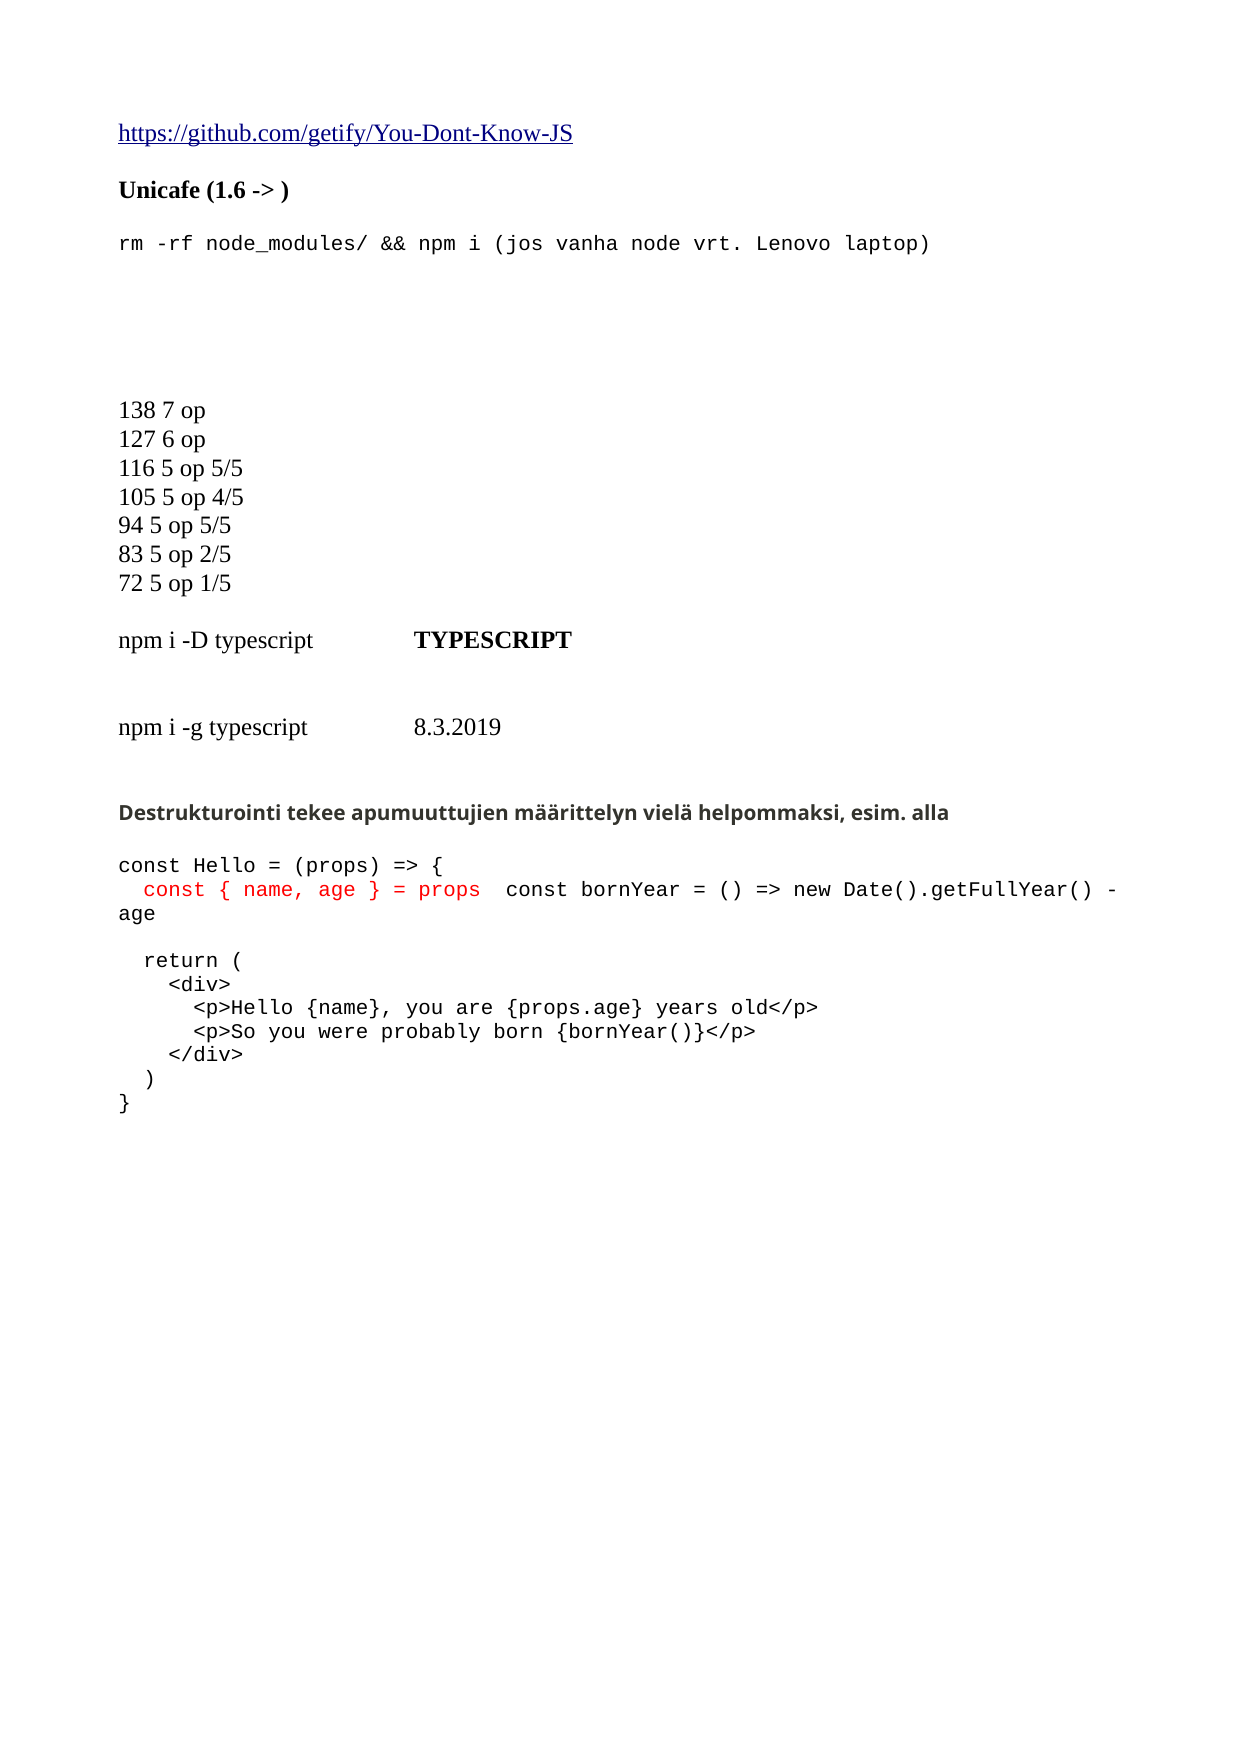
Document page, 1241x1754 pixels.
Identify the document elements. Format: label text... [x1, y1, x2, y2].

text <div> [118, 973, 1122, 997]
text 94 5 op 5/5 [118, 511, 1122, 539]
text </div> [118, 1044, 1122, 1068]
text <p>So you were probably born {bornYear()}</p> [118, 1021, 1122, 1044]
text const { name, age } = props const bornYear = () => new Date().getFullYear() - age [118, 879, 1122, 926]
text } [118, 1092, 1122, 1115]
text 72 5 op 1/5 [118, 568, 1122, 597]
text const Hello = (props) => { [118, 855, 1122, 879]
text npm i -g typescript 8.3.2019 [118, 712, 1122, 741]
text 138 7 op [118, 396, 1122, 424]
text npm i -D typescript TYPESCRIPT [118, 626, 1122, 654]
text 105 5 op 4/5 [118, 482, 1122, 511]
text 127 6 op [118, 424, 1122, 453]
text return ( [118, 950, 1122, 973]
text rm -rf node_modules/ && npm i (jos vanha node vrt. Lenovo laptop) [118, 233, 1122, 257]
text ) [118, 1068, 1122, 1092]
text Unicafe (1.6 -> ) [118, 176, 1122, 204]
text 83 5 op 2/5 [118, 539, 1122, 568]
text <p>Hello {name}, you are {props.age} years old</p> [118, 997, 1122, 1021]
text Destrukturointi tekee apumuuttujien määrittelyn vielä helpommaksi, esim. alla [118, 798, 1122, 827]
text https://github.com/getify/You-Dont-Know-JS [118, 118, 1122, 147]
text 116 5 op 5/5 [118, 453, 1122, 482]
text 27.2.2019 [118, 333, 1122, 367]
